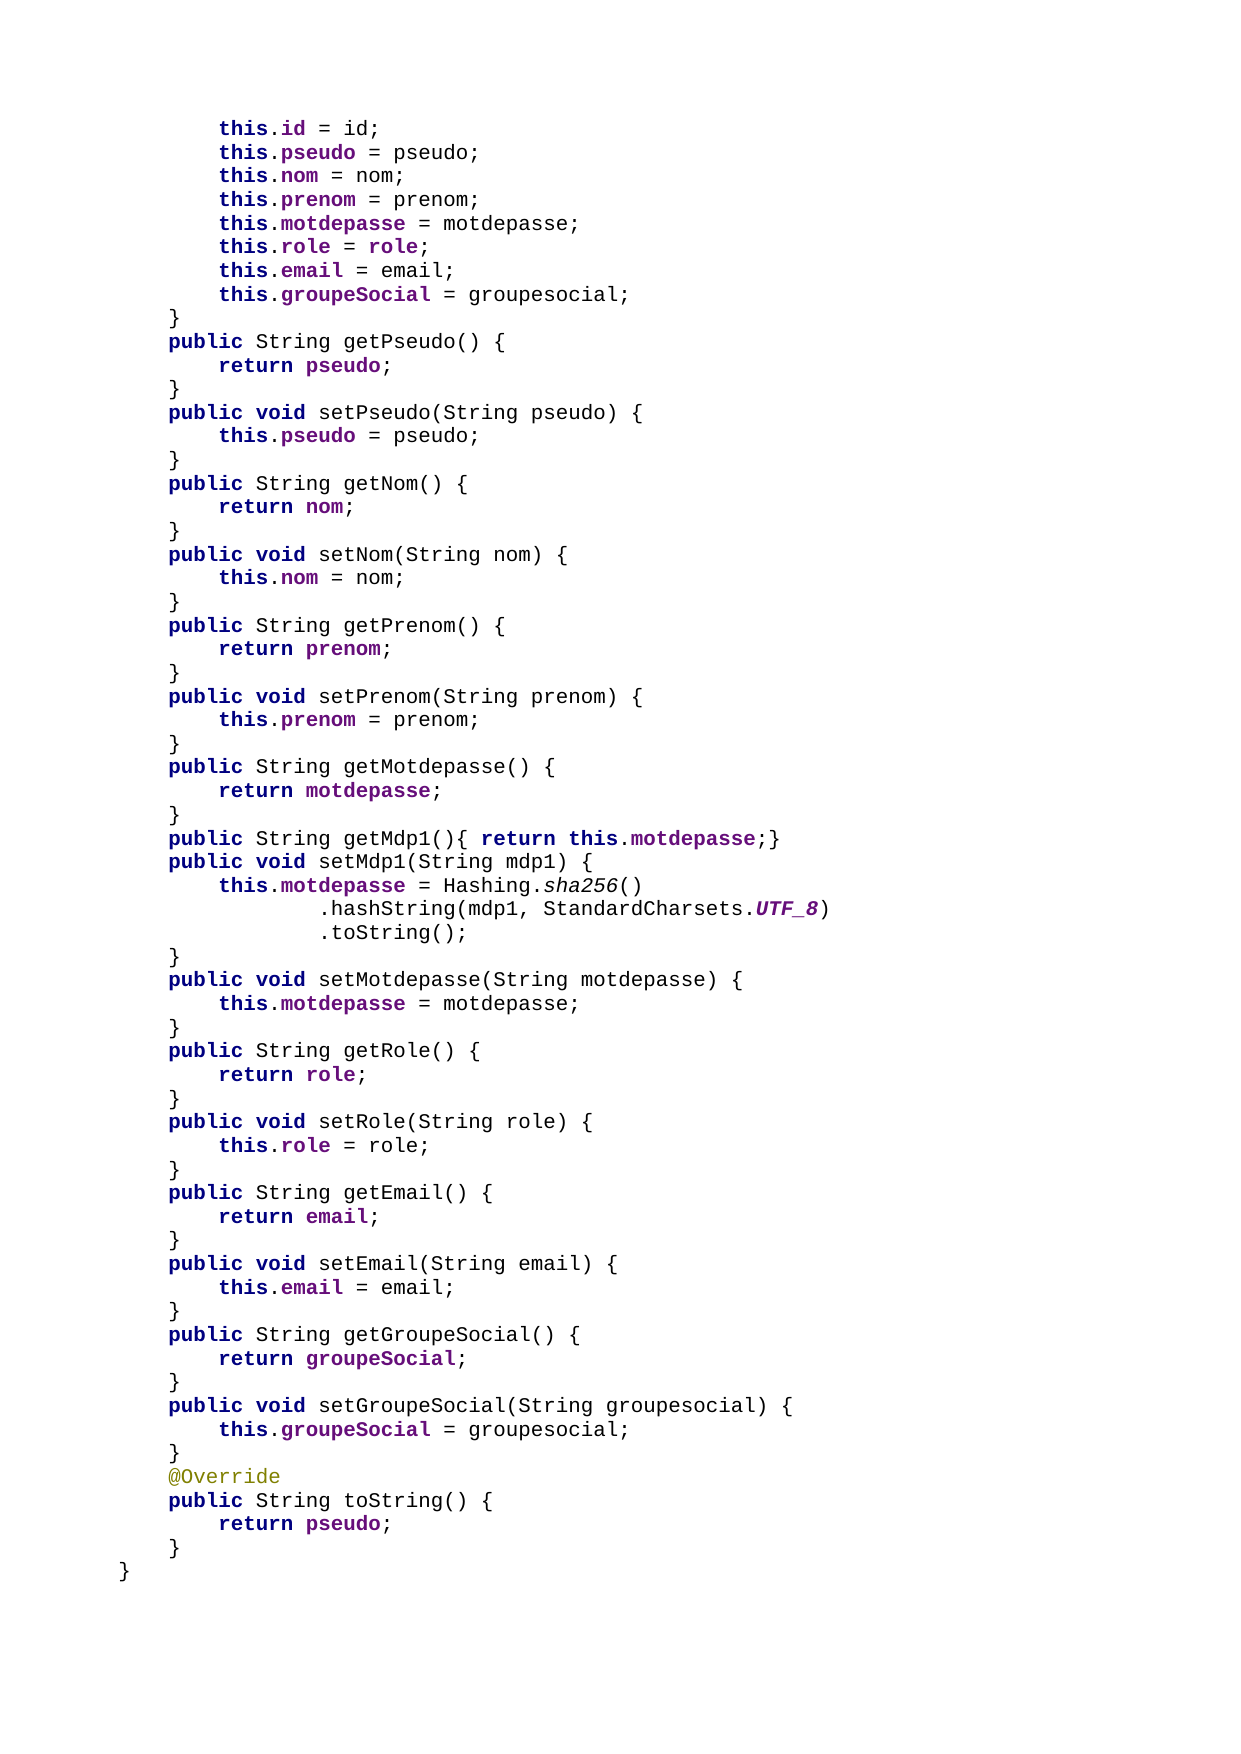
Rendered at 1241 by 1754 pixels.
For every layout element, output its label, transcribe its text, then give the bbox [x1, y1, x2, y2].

text public void setRole(String role) { [118, 1111, 1145, 1135]
text this.role = role; [118, 1135, 1145, 1158]
text public void setGroupeSocial(String groupesocial) { [118, 1395, 1145, 1419]
text .toString(); [118, 922, 1145, 946]
text public void setPseudo(String pseudo) { [118, 402, 1145, 426]
text } [118, 1017, 1145, 1040]
text } [118, 1371, 1145, 1395]
text } [118, 449, 1145, 473]
text return prenom; [118, 638, 1145, 662]
text } [118, 1561, 1145, 1584]
text return pseudo; [118, 1513, 1145, 1537]
text this.motdepasse = motdepasse; [118, 993, 1145, 1017]
text public String getEmail() { [118, 1182, 1145, 1206]
text } [118, 1088, 1145, 1111]
text this.pseudo = pseudo; [118, 426, 1145, 449]
text @Override [118, 1466, 1145, 1489]
text public String getMotdepasse() { [118, 757, 1145, 780]
text return nom; [118, 496, 1145, 520]
text } [118, 662, 1145, 686]
text public void setPrenom(String prenom) { [118, 686, 1145, 709]
text this.role = role; [118, 236, 1145, 260]
text } [118, 591, 1145, 615]
text return pseudo; [118, 354, 1145, 378]
text } [118, 520, 1145, 544]
text .hashString(mdp1, StandardCharsets.UTF_8) [118, 898, 1145, 922]
text public String getGroupeSocial() { [118, 1324, 1145, 1348]
text } [118, 804, 1145, 827]
text this.nom = nom; [118, 567, 1145, 591]
text return role; [118, 1064, 1145, 1088]
text } [118, 1442, 1145, 1466]
text this.groupeSocial = groupesocial; [118, 1419, 1145, 1442]
text this.nom = nom; [118, 165, 1145, 189]
text public void setEmail(String email) { [118, 1253, 1145, 1277]
text } [118, 1229, 1145, 1253]
text this.groupeSocial = groupesocial; [118, 284, 1145, 307]
text public void setMdp1(String mdp1) { [118, 851, 1145, 875]
text } [118, 307, 1145, 331]
text public String getRole() { [118, 1040, 1145, 1064]
text this.prenom = prenom; [118, 189, 1145, 213]
text } [118, 1158, 1145, 1182]
text return groupeSocial; [118, 1348, 1145, 1371]
text public String getMdp1(){ return this.motdepasse;} [118, 827, 1145, 851]
text public void setNom(String nom) { [118, 544, 1145, 567]
text this.motdepasse = Hashing.sha256() [118, 875, 1145, 898]
text this.pseudo = pseudo; [118, 142, 1145, 165]
text public String toString() { [118, 1489, 1145, 1513]
text public String getNom() { [118, 473, 1145, 496]
text } [118, 946, 1145, 969]
text return email; [118, 1206, 1145, 1229]
text } [118, 1300, 1145, 1324]
text } [118, 733, 1145, 757]
text this.email = email; [118, 1277, 1145, 1300]
text return motdepasse; [118, 780, 1145, 804]
text this.email = email; [118, 260, 1145, 284]
text this.motdepasse = motdepasse; [118, 213, 1145, 236]
text this.id = id; [118, 118, 1145, 142]
text public String getPrenom() { [118, 615, 1145, 638]
text this.prenom = prenom; [118, 709, 1145, 733]
text } [118, 1537, 1145, 1561]
text } [118, 378, 1145, 402]
text public String getPseudo() { [118, 331, 1145, 354]
text public void setMotdepasse(String motdepasse) { [118, 969, 1145, 993]
